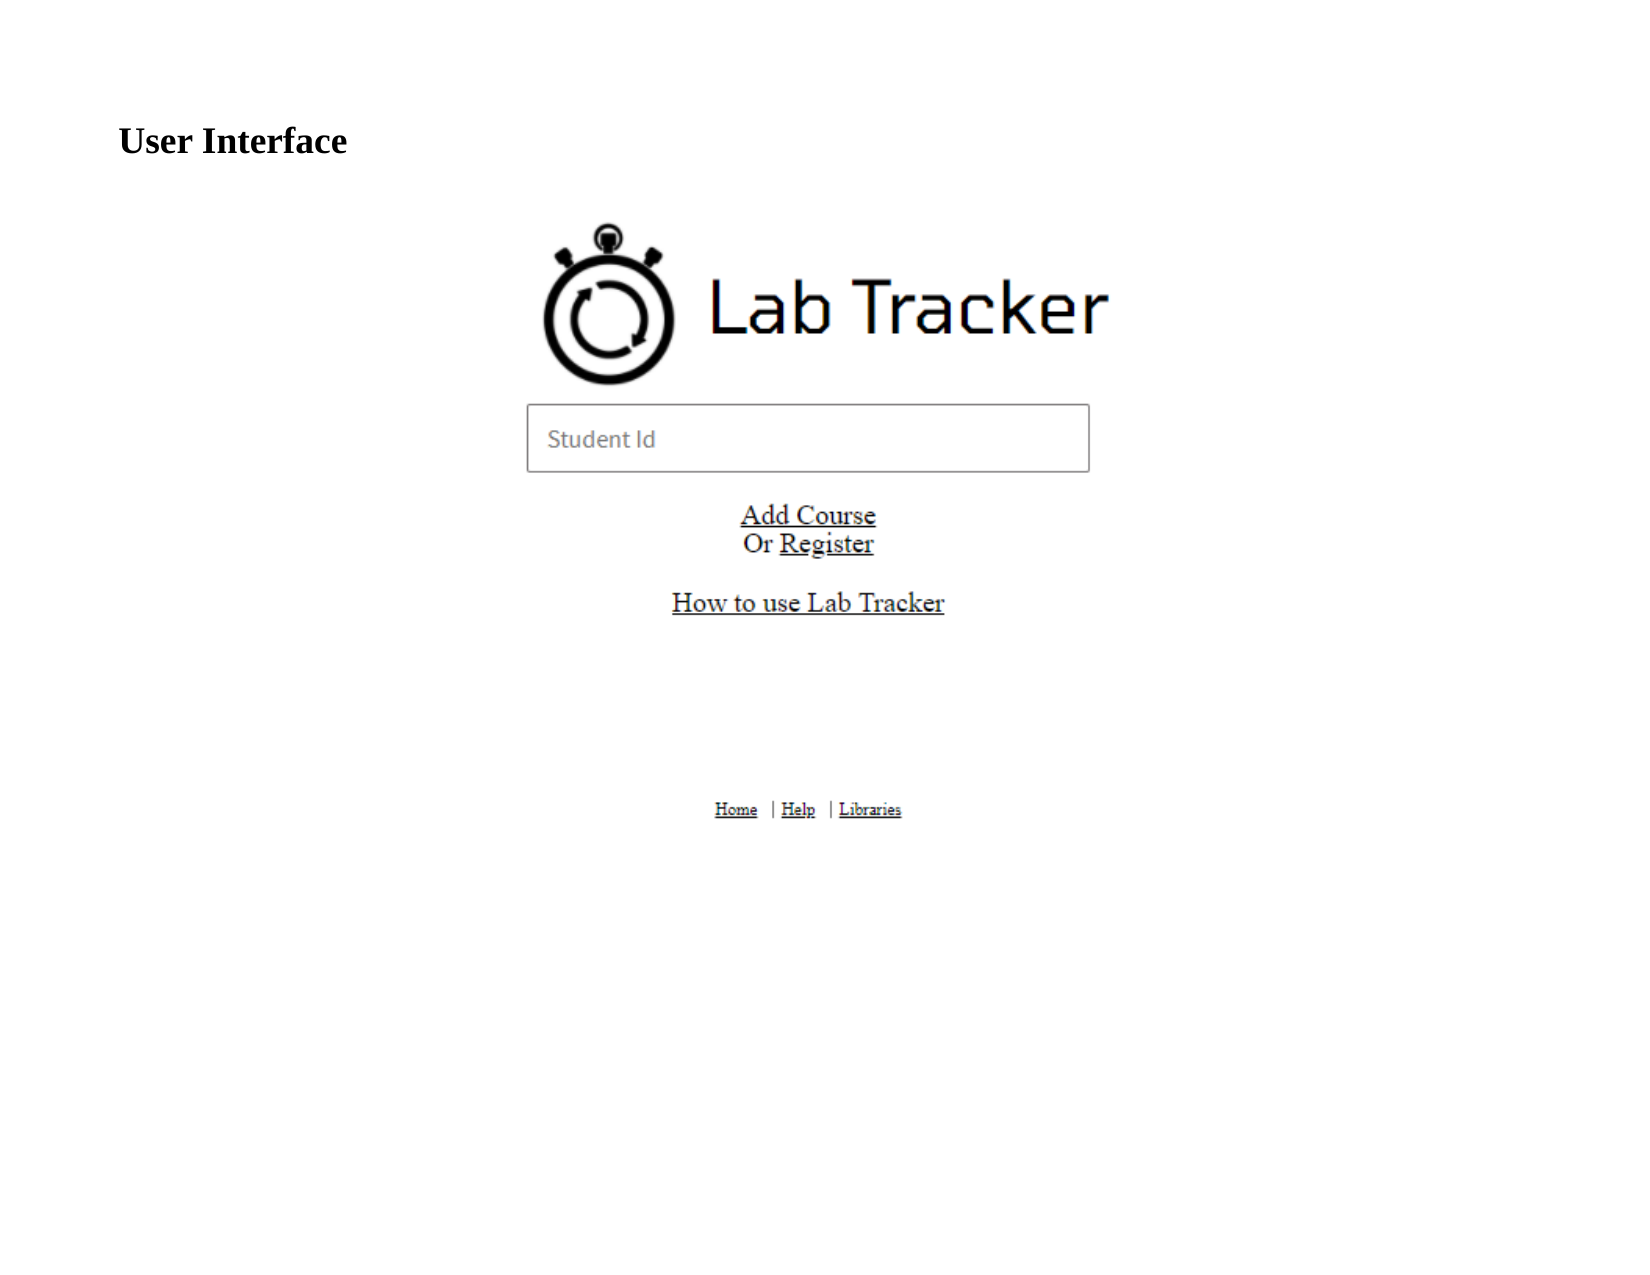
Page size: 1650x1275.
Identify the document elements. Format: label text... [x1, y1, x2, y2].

text User Interface [118, 118, 1532, 161]
picture [452, 204, 1198, 834]
